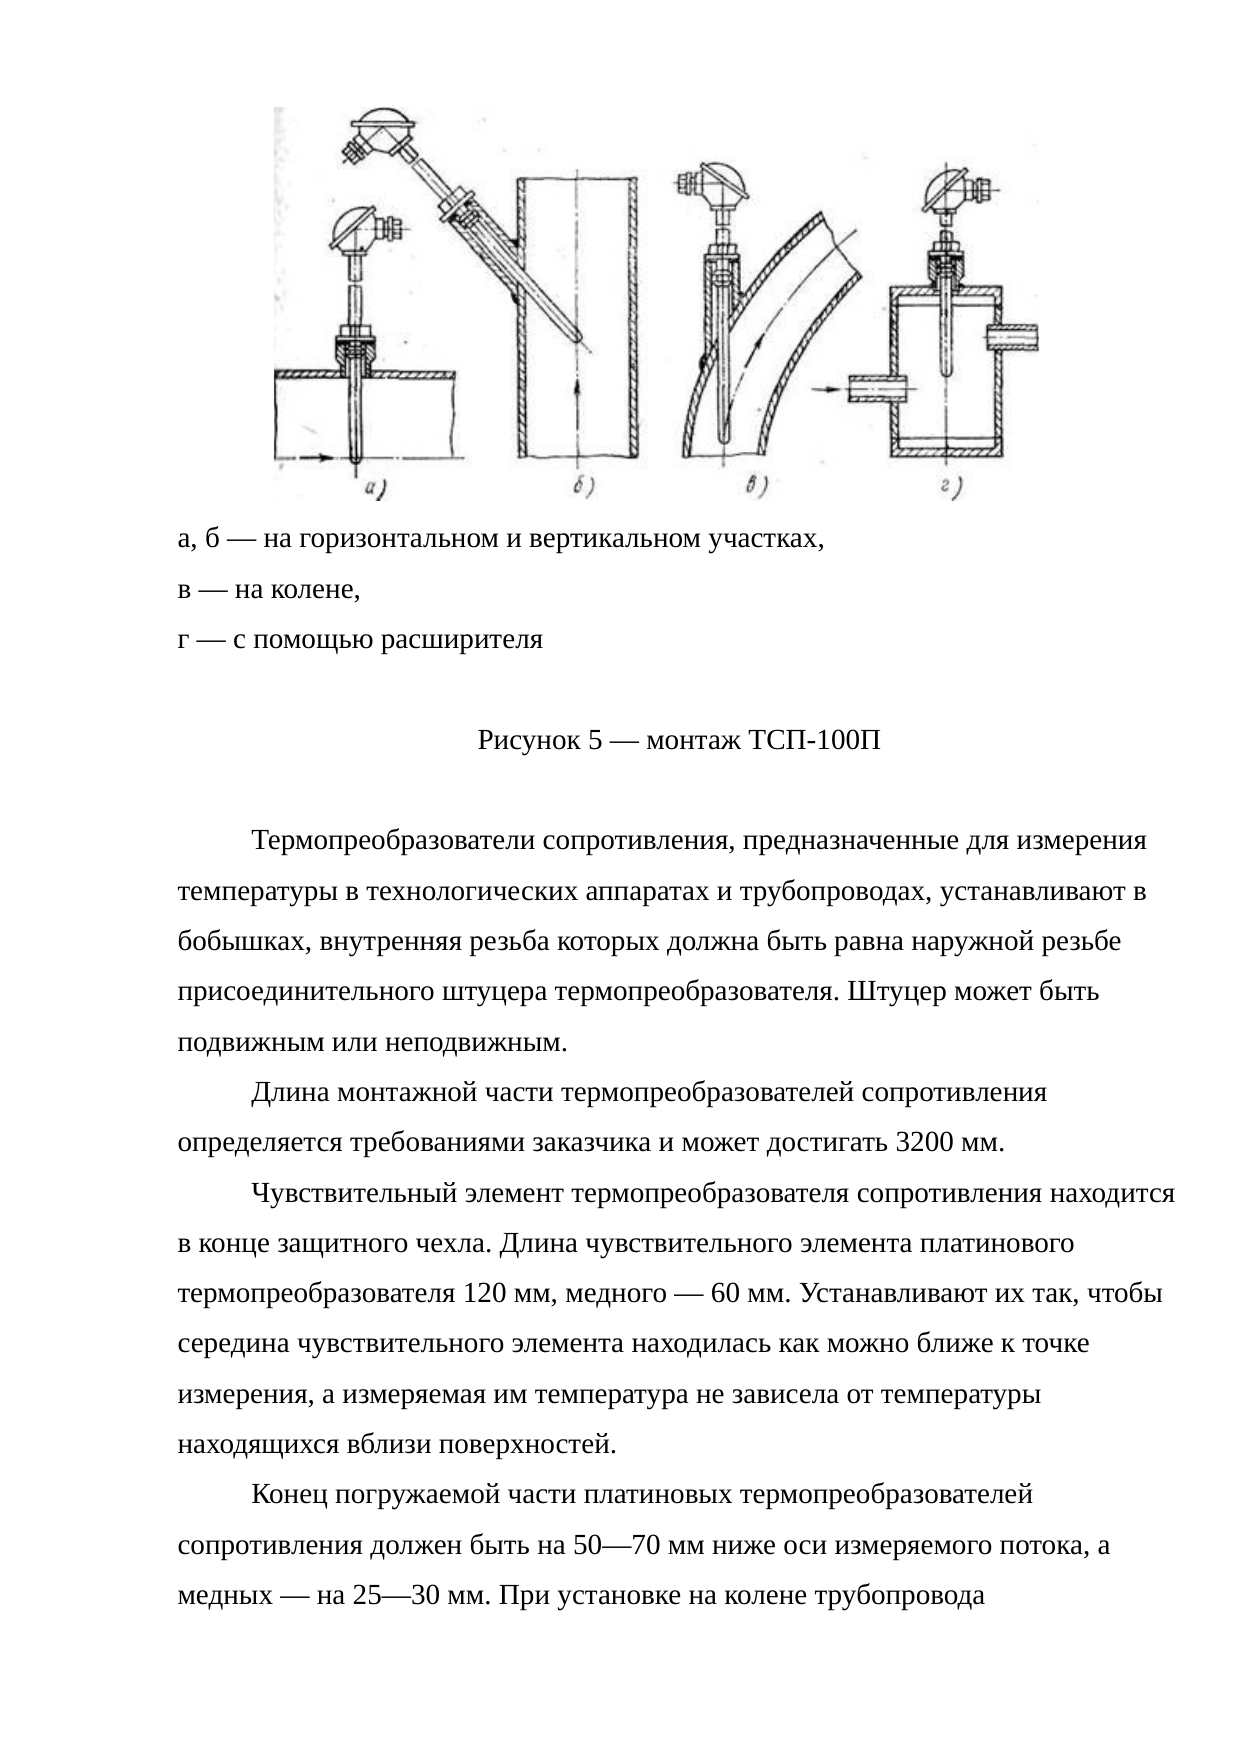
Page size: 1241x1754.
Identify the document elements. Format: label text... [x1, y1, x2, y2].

text в — на колене, [177, 571, 1181, 604]
text Длина монтажной части термопреобразователей сопротивления определяется требованиями заказчика и может достигать 3200 мм. [177, 1074, 1181, 1158]
text Чувствительный элемент термопреобразователя сопротивления находится в конце защитного чехла. Длина чувствительного элемента платинового термопреобразователя 120 мм, медного — 60 мм. Устанавливают их так, чтобы середина чувствительного элемента находилась как можно ближе к точке измерения, а измеряемая им температура не зависела от температуры находящихся вблизи поверхностей. [177, 1175, 1181, 1460]
picture [273, 107, 1040, 501]
text Конец погружаемой части платиновых термопреобразователей сопротивления должен быть на 50—70 мм ниже оси измеряемого потока, а медных — на 25—30 мм. При установке на колене трубопровода [177, 1477, 1181, 1611]
text Термопреобразователи сопротивления, предназначенные для измерения температуры в технологических аппаратах и трубопроводах, устанавливают в бобышках, внутренняя резьба которых должна быть равна наружной резьбе присоединительного штуцера термопреобразователя. Штуцер может быть подвижным или неподвижным. [177, 822, 1181, 1057]
text Рисунок 5 — монтаж ТСП-100П [177, 722, 1181, 755]
text г — с помощью расширителя [177, 621, 1181, 655]
text а, б — на горизонтальном и вертикальном участках, [177, 521, 1181, 554]
